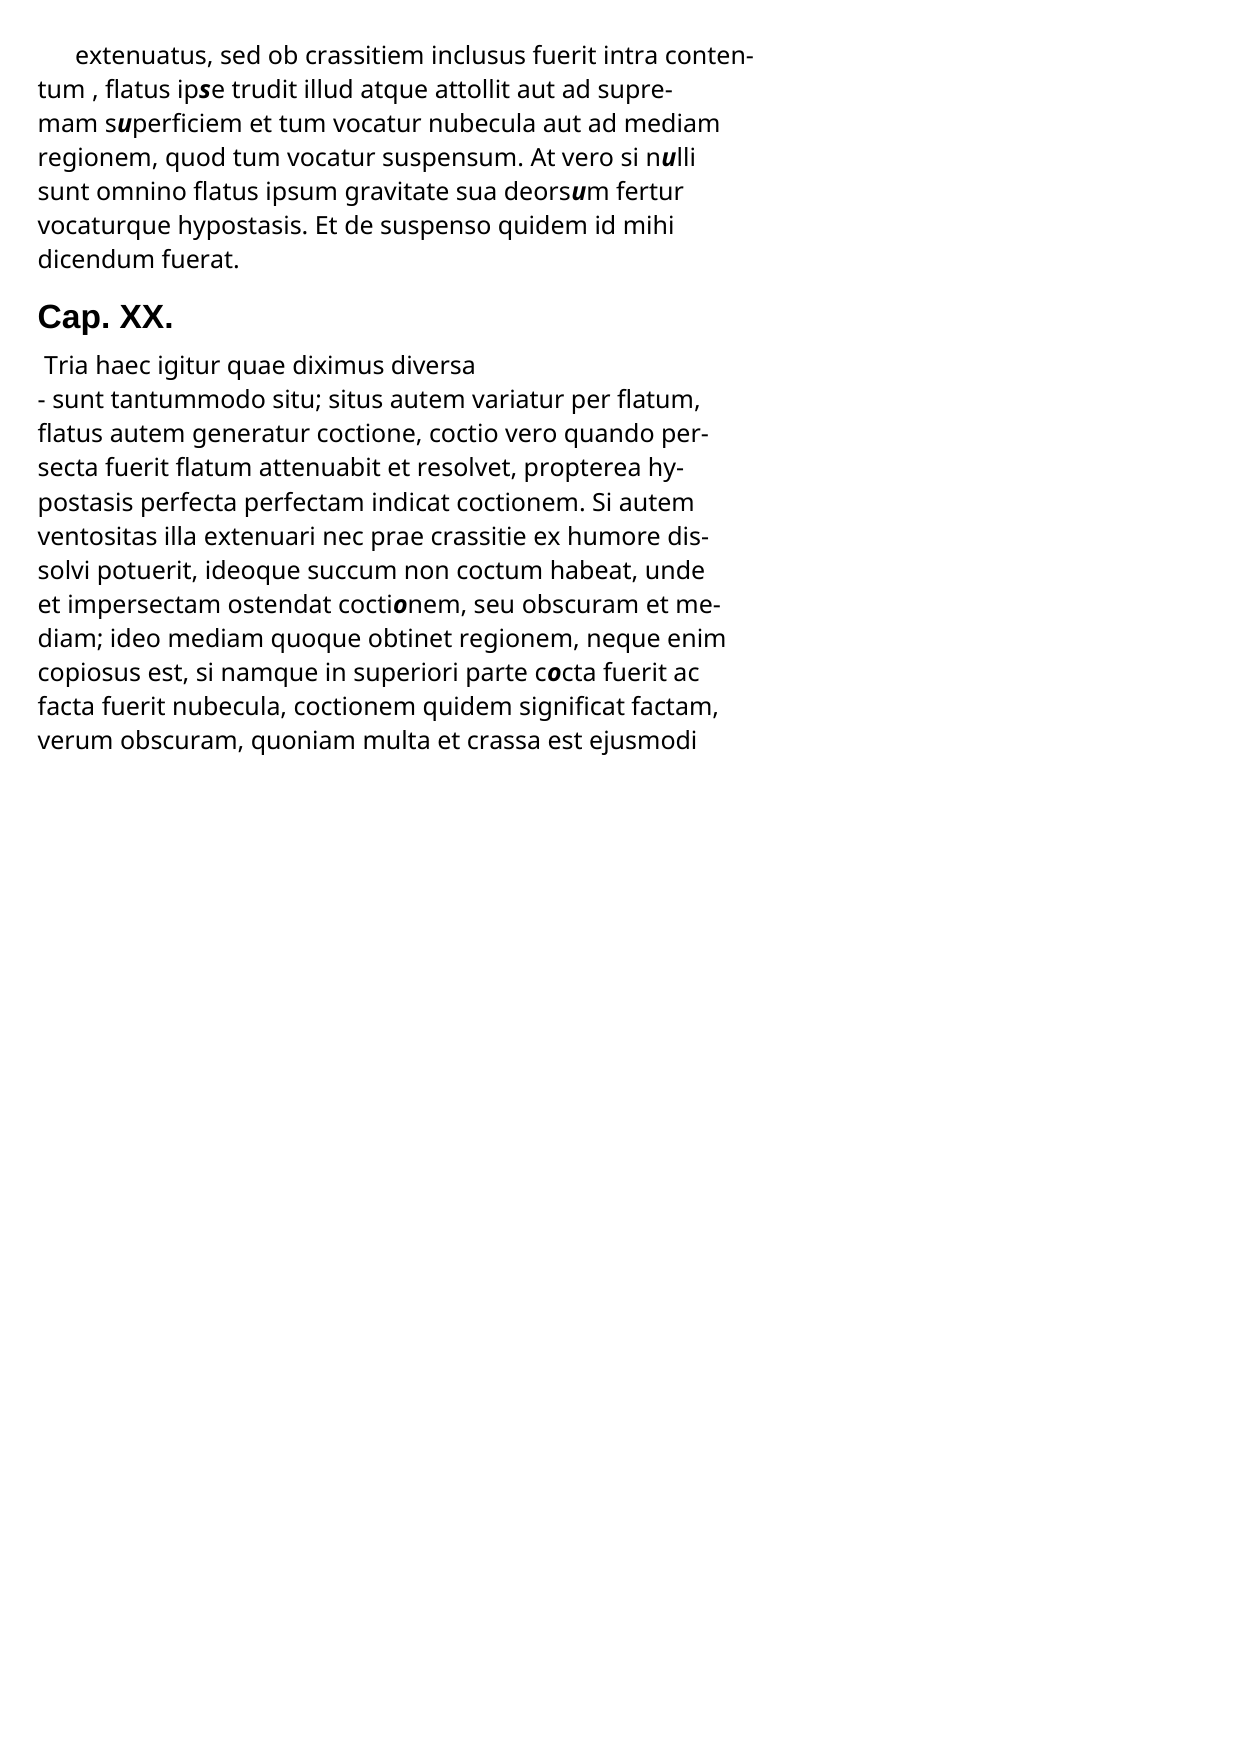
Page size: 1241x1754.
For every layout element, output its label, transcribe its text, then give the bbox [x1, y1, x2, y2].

text Tria haec igitur quae diximus diversa - sunt tantummodo situ; situs autem variatur per flatum, flatus autem generatur coctione, coctio vero quando per- secta fuerit flatum attenuabit et resolvet, propterea hy- postasis perfecta perfectam indicat coctionem. Si autem ventositas illa extenuari nec prae crassitie ex humore dis- solvi potuerit, ideoque succum non coctum habeat, unde et impersectam ostendat coctionem, seu obscuram et me- diam; ideo mediam quoque obtinet regionem, neque enim copiosus est, si namque in superiori parte cocta fuerit ac facta fuerit nubecula, coctionem quidem significat factam, verum obscuram, quoniam multa et crassa est ejusmodi [37, 348, 1203, 757]
subtitle Cap. XX. [37, 297, 1203, 335]
text extenuatus, sed ob crassitiem inclusus fuerit intra conten- tum , flatus ipse trudit illud atque attollit aut ad supre- mam superficiem et tum vocatur nubecula aut ad mediam regionem, quod tum vocatur suspensum. At vero si nulli sunt omnino flatus ipsum gravitate sua deorsum fertur vocaturque hypostasis. Et de suspenso quidem id mihi dicendum fuerat. [37, 37, 1203, 276]
